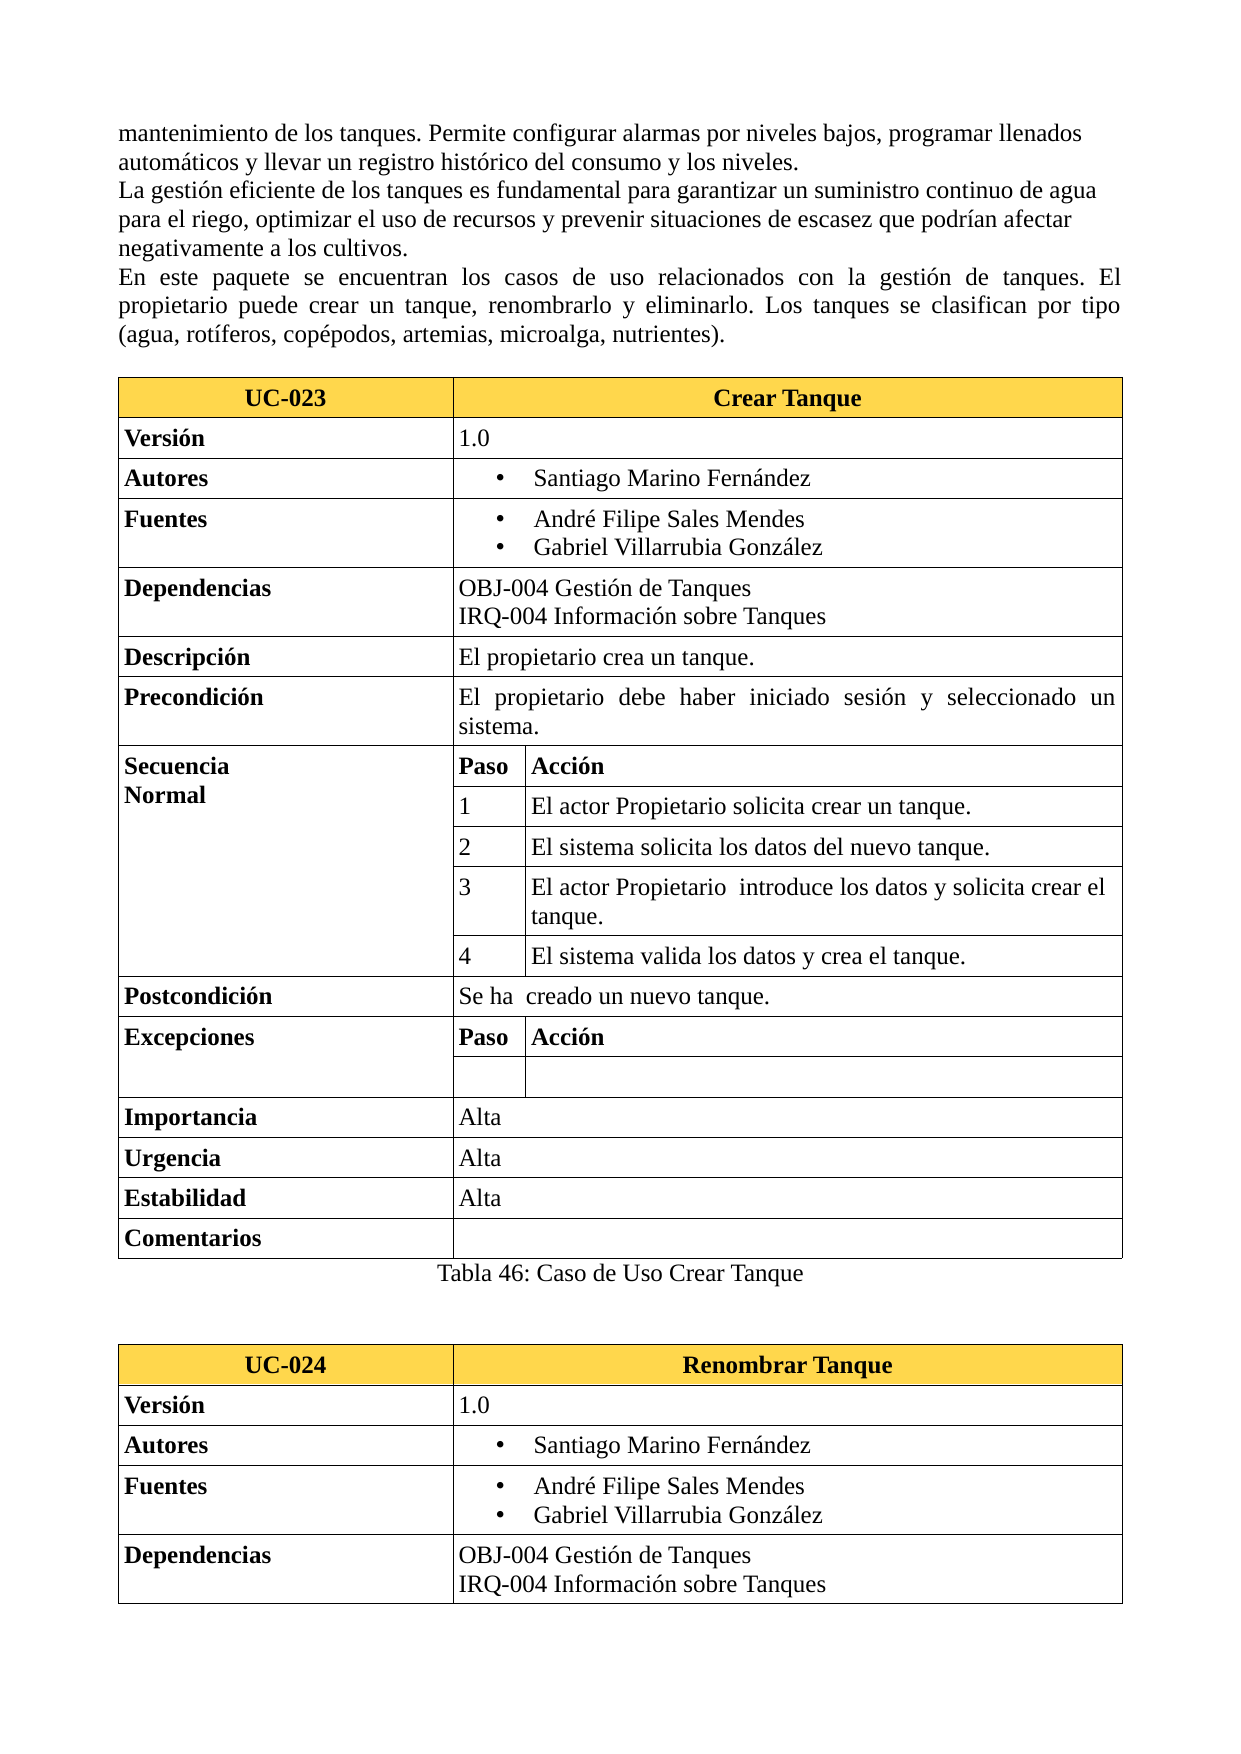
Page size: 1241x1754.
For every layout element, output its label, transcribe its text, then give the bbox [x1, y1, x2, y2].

table_cell Santiago Marino Fernández [454, 1426, 1122, 1465]
table_cell Fuentes [119, 1466, 453, 1534]
table_cell OBJ-004 Gestión de Tanques IRQ-004 Información sobre Tanques [454, 1535, 1122, 1603]
table_cell Precondición [119, 677, 453, 745]
table_cell 4 [454, 936, 525, 976]
table_cell OBJ-004 Gestión de Tanques IRQ-004 Información sobre Tanques [454, 568, 1122, 636]
table_cell Alta [454, 1098, 1122, 1137]
text En este paquete se encuentran los casos de uso relacionados con la gestión de tanques. El propietario puede crear un tanque, renombrarlo y eliminarlo. Los tanques se clasifican por tipo (agua, rotíferos, copépodos, artemias, microalga, nutrientes). [118, 262, 1122, 348]
table_cell El actor Propietario introduce los datos y solicita crear el tanque. [526, 867, 1122, 935]
table_header Renombrar Tanque [454, 1345, 1122, 1384]
table_cell 1.0 [454, 418, 1122, 457]
table_cell Versión [119, 418, 453, 457]
table_cell 1.0 [454, 1386, 1122, 1425]
table_cell 1 [454, 787, 525, 826]
table_cell [526, 1057, 1122, 1097]
table_cell Postcondición [119, 977, 453, 1016]
table_cell André Filipe Sales Mendes Gabriel Villarrubia González [454, 499, 1122, 567]
table_cell Se ha creado un nuevo tanque. [454, 977, 1122, 1016]
table_cell Autores [119, 459, 453, 498]
table_cell Autores [119, 1426, 453, 1465]
table_cell Secuencia Normal [119, 746, 453, 976]
table_cell Dependencias [119, 1535, 453, 1603]
table_cell 2 [454, 827, 525, 866]
table_cell El actor Propietario solicita crear un tanque. [526, 787, 1122, 826]
table_cell Santiago Marino Fernández [454, 459, 1122, 498]
table_cell El sistema solicita los datos del nuevo tanque. [526, 827, 1122, 866]
table_cell El sistema valida los datos y crea el tanque. [526, 936, 1122, 976]
table_cell Acción [526, 746, 1122, 786]
table_cell Versión [119, 1386, 453, 1425]
table_cell Dependencias [119, 568, 453, 636]
table_cell André Filipe Sales Mendes Gabriel Villarrubia González [454, 1466, 1122, 1534]
table_cell Estabilidad [119, 1178, 453, 1217]
table_cell Comentarios [119, 1219, 453, 1258]
table_cell [454, 1057, 525, 1097]
table_cell Descripción [119, 637, 453, 676]
table_cell Urgencia [119, 1138, 453, 1177]
table_cell El propietario debe haber iniciado sesión y seleccionado un sistema. [454, 677, 1122, 745]
text La gestión eficiente de los tanques es fundamental para garantizar un suministro continuo de agua para el riego, optimizar el uso de recursos y prevenir situaciones de escasez que podrían afectar negativamente a los cultivos. [118, 176, 1122, 262]
table_cell Excepciones [119, 1017, 453, 1097]
text Tabla 46: Caso de Uso Crear Tanque [118, 1259, 1122, 1287]
table_cell Fuentes [119, 499, 453, 567]
table_header UC-024 [119, 1345, 453, 1384]
table_cell Importancia [119, 1098, 453, 1137]
table_cell El propietario crea un tanque. [454, 637, 1122, 676]
table_header Crear Tanque [454, 378, 1122, 417]
table_cell Acción [526, 1017, 1122, 1056]
table_cell Paso [454, 746, 525, 786]
table_cell Paso [454, 1017, 525, 1056]
text mantenimiento de los tanques. Permite configurar alarmas por niveles bajos, programar llenados automáticos y llevar un registro histórico del consumo y los niveles. [118, 118, 1122, 176]
table_cell [454, 1219, 1122, 1258]
table_cell 3 [454, 867, 525, 935]
table_cell Alta [454, 1138, 1122, 1177]
table_header UC-023 [119, 378, 453, 417]
table_cell Alta [454, 1178, 1122, 1217]
